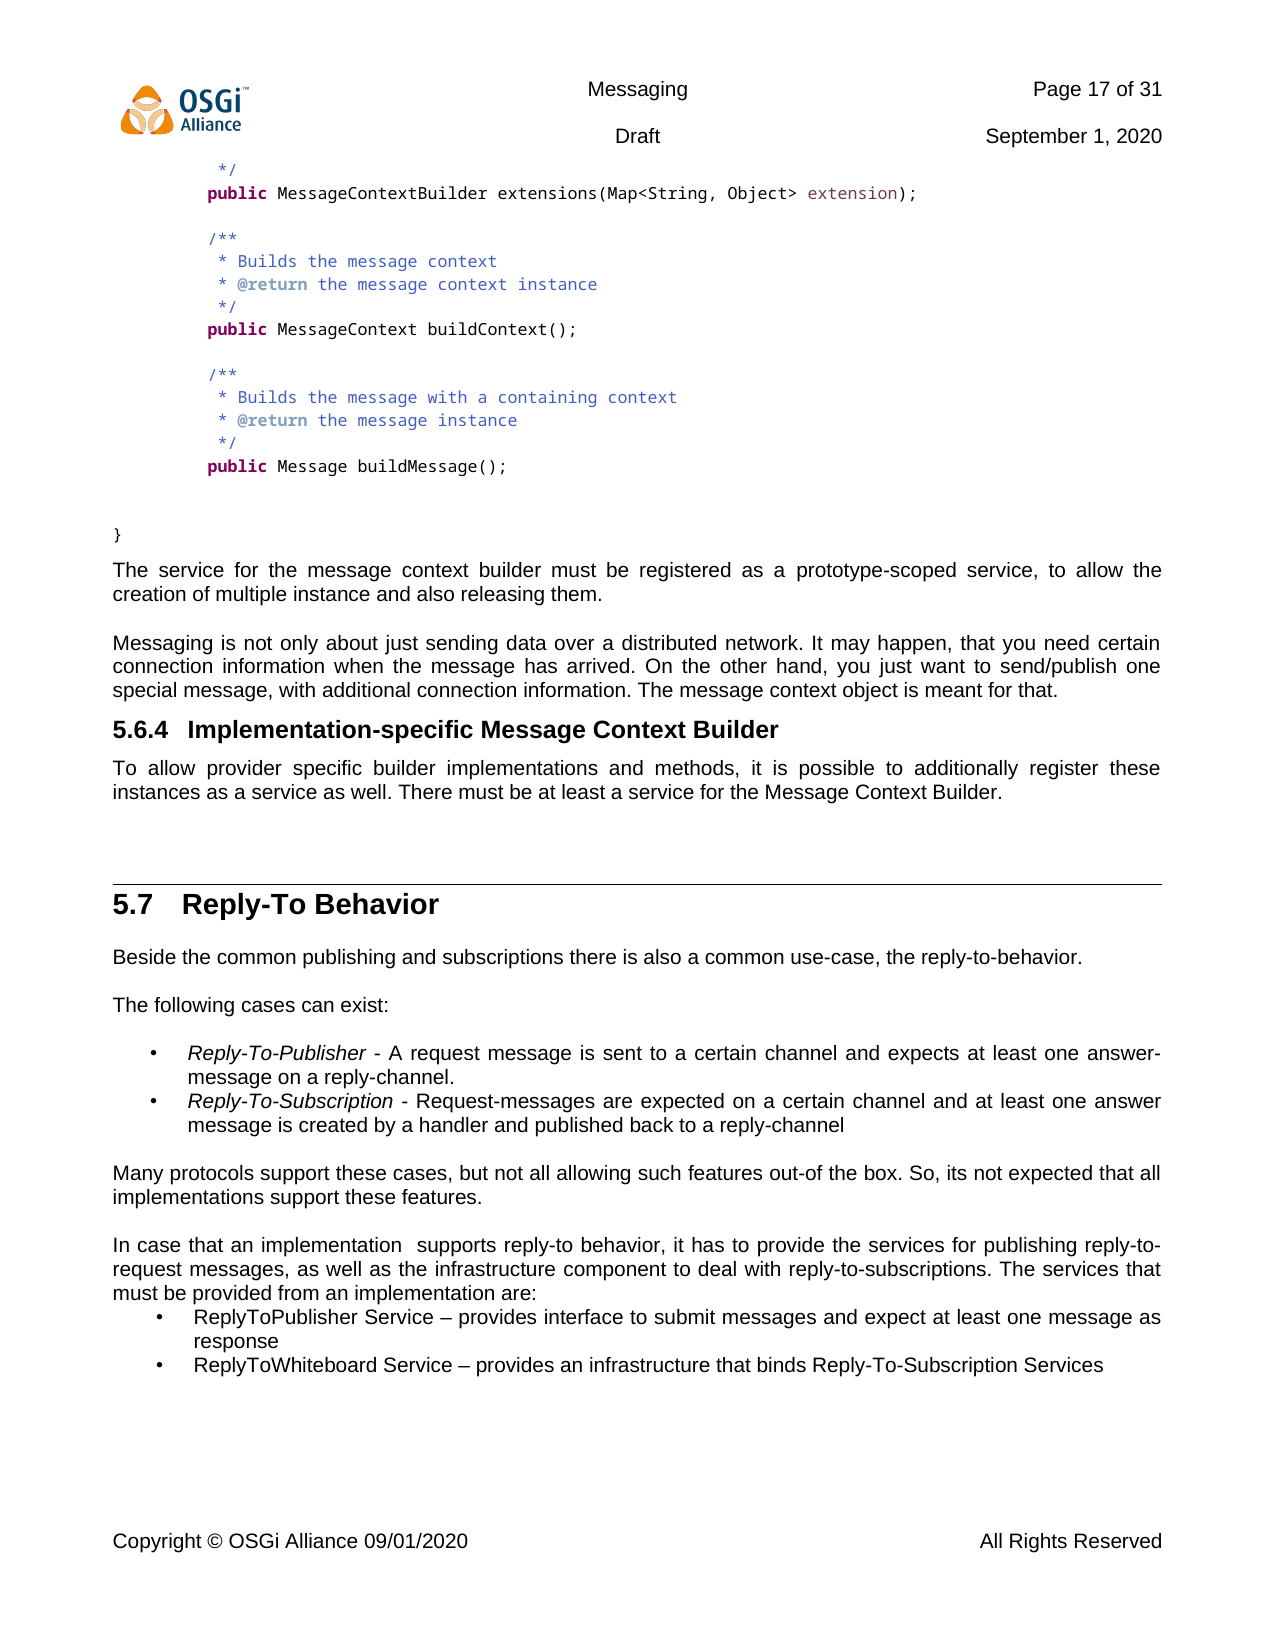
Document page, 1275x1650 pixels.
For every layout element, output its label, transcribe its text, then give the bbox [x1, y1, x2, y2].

text public Message buildMessage(); [112, 454, 1162, 477]
list Reply-To-Subscription - Request-messages are expected on a certain channel and at least one answer message is created by a handler and published back to a reply-channel [150, 1089, 1162, 1137]
text */ [112, 431, 1162, 454]
subtitle Implementation-specific Message Context Builder [112, 715, 1162, 743]
text The service for the message context builder must be registered as a prototype-scoped service, to allow the creation of multiple instance and also releasing them. [112, 557, 1162, 605]
text */ [112, 295, 1162, 318]
text /** [112, 363, 1162, 386]
text * @return the message context instance [112, 272, 1162, 295]
list Reply-To-Publisher - A request message is sent to a certain channel and expects at least one answer-message on a reply-channel. [150, 1041, 1162, 1089]
text * Builds the message with a containing context [112, 386, 1162, 409]
text In case that an implementation supports reply-to behavior, it has to provide the services for publishing reply-to-request messages, as well as the infrastructure component to deal with reply-to-subscriptions. The services that must be provided from an implementation are: [112, 1233, 1162, 1304]
subtitle Reply-To Behavior [112, 885, 1162, 921]
text Beside the common publishing and subscriptions there is also a common use-case, the reply-to-behavior. [112, 945, 1162, 969]
list ReplyToWhiteboard Service – provides an infrastructure that binds Reply-To-Subscription Services [156, 1352, 1162, 1377]
text public MessageContext buildContext(); [112, 318, 1162, 341]
text Many protocols support these cases, but not all allowing such features out-of the box. So, its not expected that all implementations support these features. [112, 1161, 1162, 1209]
text * @return the message instance [112, 409, 1162, 431]
text /** [112, 227, 1162, 250]
picture [113, 78, 257, 142]
list ReplyToPublisher Service – provides interface to submit messages and expect at least one message as response [156, 1304, 1162, 1352]
text * Builds the message context [112, 250, 1162, 272]
text } [112, 522, 1162, 545]
text public MessageContextBuilder extensions(Map<String, Object> extension); [112, 182, 1162, 204]
text To allow provider specific builder implementations and methods, it is possible to additionally register these instances as a service as well. There must be at least a service for the Message Context Builder. [112, 756, 1162, 804]
text */ [112, 159, 1162, 182]
text Messaging is not only about just sending data over a distributed network. It may happen, that you need certain connection information when the message has arrived. On the other hand, you just want to send/publish one special message, with additional connection information. The message context object is meant for that. [112, 630, 1162, 702]
text The following cases can exist: [112, 993, 1162, 1017]
